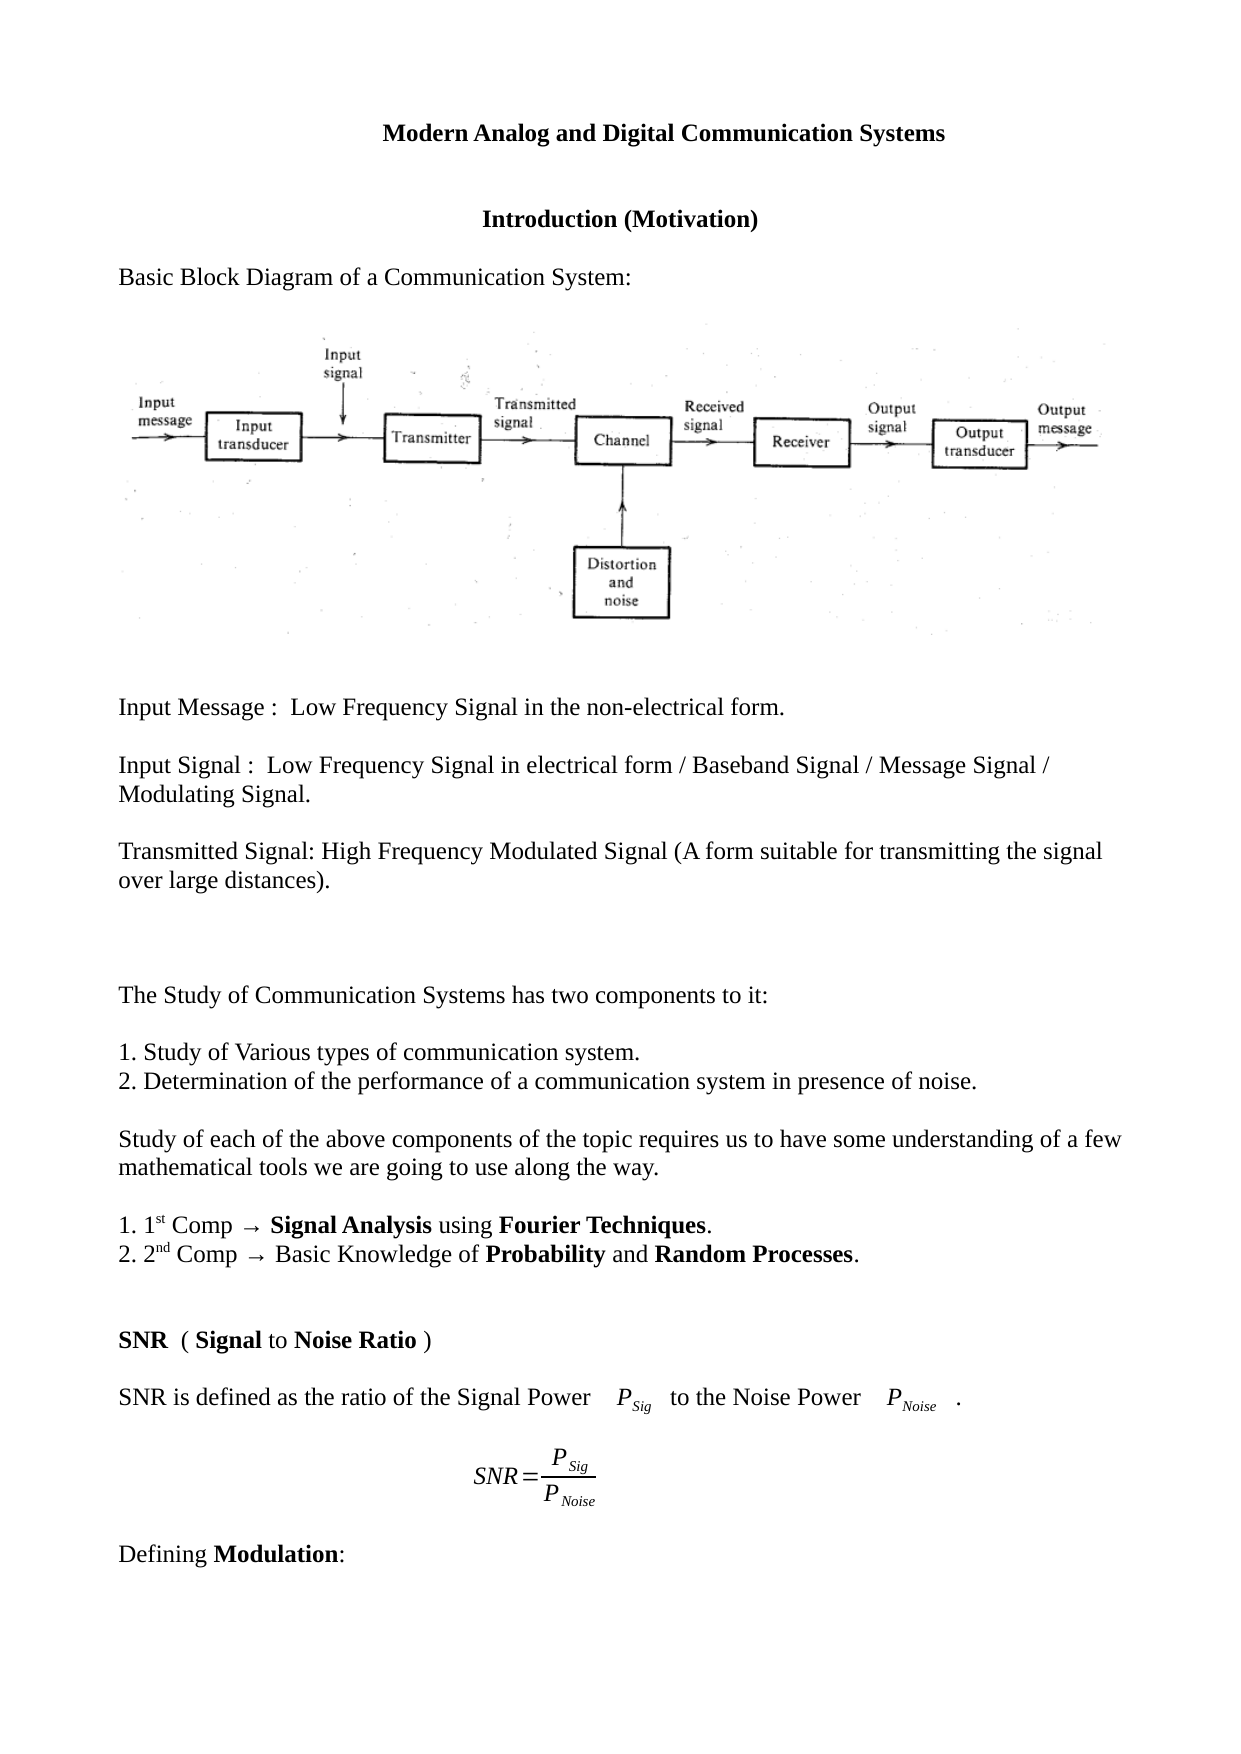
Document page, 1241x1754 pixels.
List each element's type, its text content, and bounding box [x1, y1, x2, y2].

text 2. Determination of the performance of a communication system in presence of noise. [118, 1066, 1122, 1095]
text Study of each of the above components of the topic requires us to have some understanding of a few mathematical tools we are going to use along the way. [118, 1124, 1122, 1181]
text Introduction (Motivation) [118, 204, 1122, 233]
text Input Signal : Low Frequency Signal in electrical form / Baseband Signal / Message Signal / Modulating Signal. [118, 750, 1122, 807]
text Defining Modulation: [118, 1539, 1122, 1567]
picture [118, 319, 1123, 635]
text SNR is defined as the ratio of the Signal Power to the Noise Power . [118, 1382, 1122, 1415]
text 1. 1st Comp → Signal Analysis using Fourier Techniques. [118, 1210, 1122, 1239]
text 1. Study of Various types of communication system. [118, 1037, 1122, 1066]
text Transmitted Signal: High Frequency Modulated Signal (A form suitable for transmitting the signal over large distances). [118, 836, 1122, 894]
text Modern Analog and Digital Communication Systems [118, 118, 1122, 147]
text 2. 2nd Comp → Basic Knowledge of Probability and Random Processes. [118, 1239, 1122, 1267]
text Input Message : Low Frequency Signal in the non-electrical form. [118, 692, 1122, 721]
text SNR ( Signal to Noise Ratio ) [118, 1325, 1122, 1354]
text Basic Block Diagram of a Communication System: [118, 262, 1122, 291]
text The Study of Communication Systems has two components to it: [118, 980, 1122, 1009]
